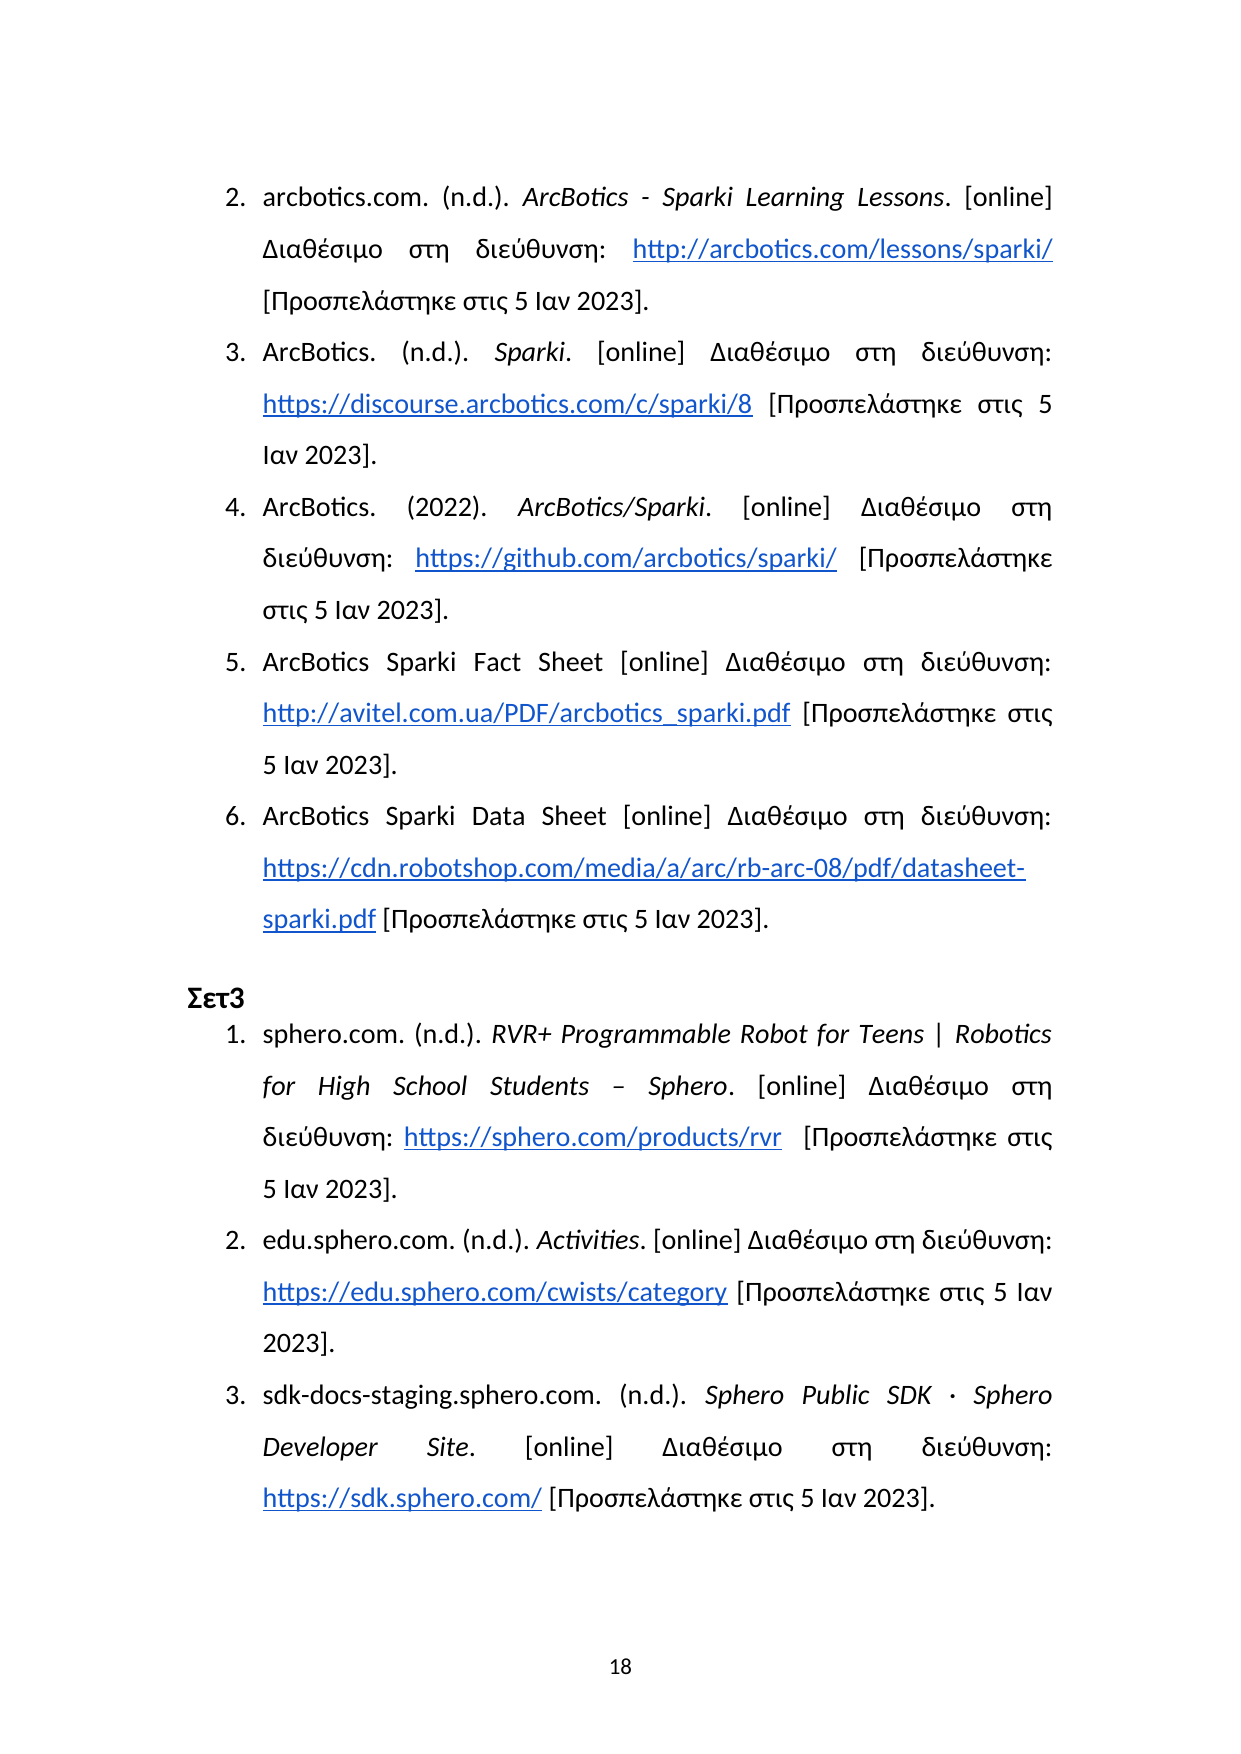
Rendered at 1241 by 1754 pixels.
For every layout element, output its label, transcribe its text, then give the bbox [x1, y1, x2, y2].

text Σετ3 [187, 978, 1053, 1016]
list ArcBotics. (2022). ArcBotics/Sparki. [online] Διαθέσιμο στη διεύθυνση: https://github.com/arcbotics/sparki/ [Προσπελάστηκε στις 5 Ιαν 2023]. [225, 489, 1053, 626]
list ‌sdk-docs-staging.sphero.com. (n.d.). Sphero Public SDK · Sphero Developer Site. [online] Διαθέσιμο στη διεύθυνση: https://sdk.sphero.com/ [Προσπελάστηκε στις 5 Ιαν 2023]. [225, 1377, 1053, 1514]
list ‌ArcBotics. (n.d.). Sparki. [online] Διαθέσιμο στη διεύθυνση: https://discourse.arcbotics.com/c/sparki/8 [Προσπελάστηκε στις 5 Ιαν 2023]. [225, 334, 1053, 472]
list edu.sphero.com. (n.d.). Activities. [online] Διαθέσιμο στη διεύθυνση: https://edu.sphero.com/cwists/category [Προσπελάστηκε στις 5 Ιαν 2023]. [225, 1222, 1053, 1360]
list ‌ArcBotics Sparki Fact Sheet [online] Διαθέσιμο στη διεύθυνση: http://avitel.com.ua/PDF/arcbotics_sparki.pdf [Προσπελάστηκε στις 5 Ιαν 2023]. [225, 643, 1053, 781]
list ArcBotics Sparki Data Sheet [online] Διαθέσιμο στη διεύθυνση: https://cdn.robotshop.com/media/a/arc/rb-arc-08/pdf/datasheet-sparki.pdf [Προσπελάστηκε στις 5 Ιαν 2023]. [225, 798, 1053, 936]
list sphero.com. (n.d.). RVR+ Programmable Robot for Teens | Robotics for High School Students – Sphero. [online] Διαθέσιμο στη διεύθυνση: https://sphero.com/products/rvr [Προσπελάστηκε στις 5 Ιαν 2023]. [225, 1016, 1053, 1205]
list arcbotics.com. (n.d.). ArcBotics - Sparki Learning Lessons. [online] Διαθέσιμο στη διεύθυνση: http://arcbotics.com/lessons/sparki/ [Προσπελάστηκε στις 5 Ιαν 2023]. [225, 179, 1053, 317]
